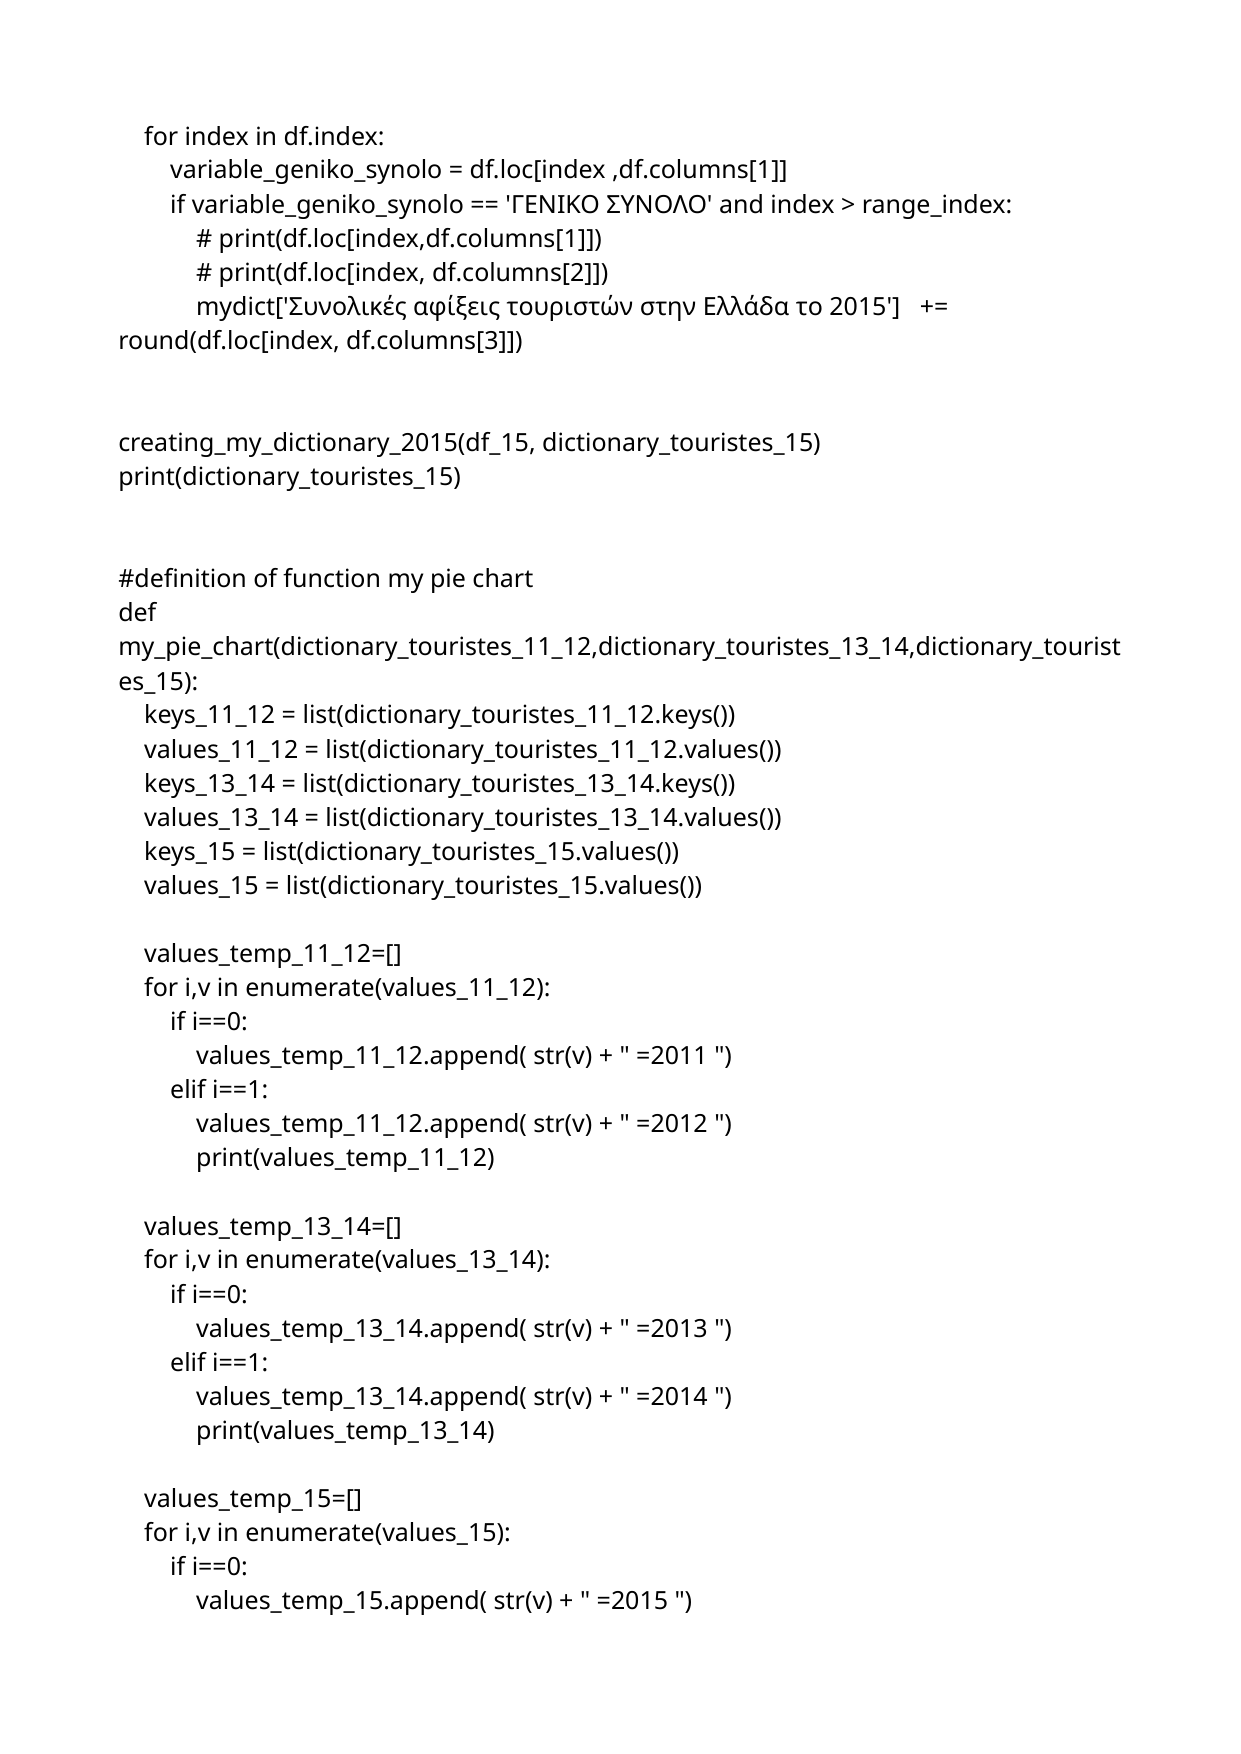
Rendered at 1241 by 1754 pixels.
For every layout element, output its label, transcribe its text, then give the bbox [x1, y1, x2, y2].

text if variable_geniko_synolo == 'ΓΕΝΙΚΟ ΣΥΝΟΛΟ' and index > range_index: [118, 186, 1122, 220]
text for i,v in enumerate(values_13_14): [118, 1242, 1122, 1276]
text if i==0: [118, 1004, 1122, 1038]
text elif i==1: [118, 1344, 1122, 1378]
text #definition of function my pie chart [118, 561, 1122, 595]
text if i==0: [118, 1549, 1122, 1583]
text elif i==1: [118, 1072, 1122, 1106]
text values_temp_13_14.append( str(v) + " =2013 ") [118, 1310, 1122, 1344]
text values_temp_13_14.append( str(v) + " =2014 ") [118, 1378, 1122, 1412]
text values_temp_11_12=[] [118, 936, 1122, 970]
text for i,v in enumerate(values_15): [118, 1515, 1122, 1549]
text values_temp_15.append( str(v) + " =2015 ") [118, 1583, 1122, 1617]
text print(values_temp_11_12) [118, 1140, 1122, 1174]
text for index in df.index: [118, 118, 1122, 152]
text def my_pie_chart(dictionary_touristes_11_12,dictionary_touristes_13_14,dictionary_touristes_15): [118, 595, 1122, 697]
text values_temp_15=[] [118, 1481, 1122, 1515]
text values_temp_13_14=[] [118, 1208, 1122, 1242]
text keys_11_12 = list(dictionary_touristes_11_12.keys()) [118, 697, 1122, 731]
text values_11_12 = list(dictionary_touristes_11_12.values()) [118, 731, 1122, 765]
text values_13_14 = list(dictionary_touristes_13_14.values()) [118, 799, 1122, 833]
text # print(df.loc[index, df.columns[2]]) [118, 254, 1122, 288]
text # print(df.loc[index,df.columns[1]]) [118, 220, 1122, 254]
text print(values_temp_13_14) [118, 1412, 1122, 1447]
text values_temp_11_12.append( str(v) + " =2011 ") [118, 1038, 1122, 1072]
text variable_geniko_synolo = df.loc[index ,df.columns[1]] [118, 152, 1122, 186]
text for i,v in enumerate(values_11_12): [118, 970, 1122, 1004]
text creating_my_dictionary_2015(df_15, dictionary_touristes_15) [118, 425, 1122, 459]
text values_15 = list(dictionary_touristes_15.values()) [118, 867, 1122, 902]
text if i==0: [118, 1276, 1122, 1310]
text keys_13_14 = list(dictionary_touristes_13_14.keys()) [118, 765, 1122, 799]
text mydict['Συνολικές αφίξεις τουριστών στην Ελλάδα το 2015'] += round(df.loc[index, df.columns[3]]) [118, 288, 1122, 357]
text keys_15 = list(dictionary_touristes_15.values()) [118, 833, 1122, 867]
text values_temp_11_12.append( str(v) + " =2012 ") [118, 1106, 1122, 1140]
text print(dictionary_touristes_15) [118, 459, 1122, 493]
